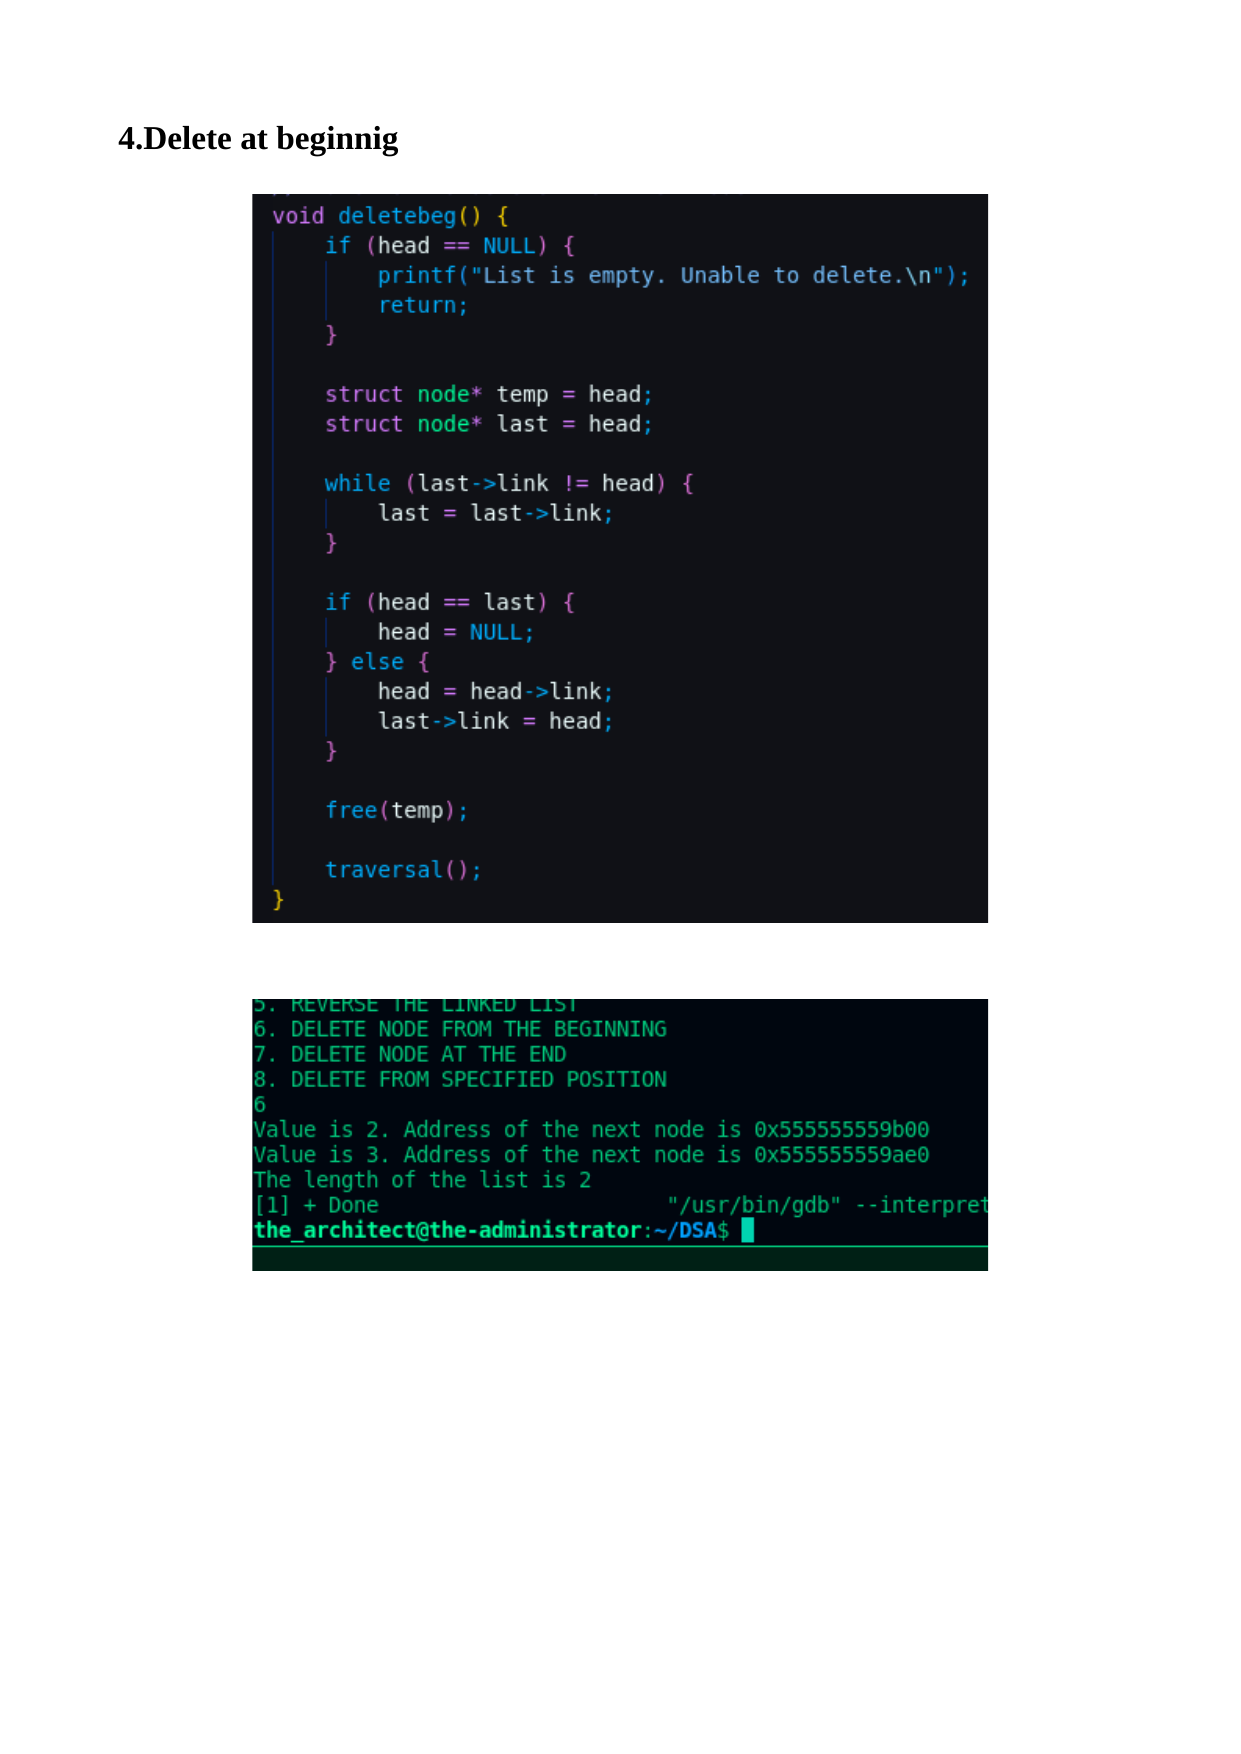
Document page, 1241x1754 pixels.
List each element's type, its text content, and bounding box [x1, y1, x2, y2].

picture [252, 999, 989, 1271]
text 4.Delete at beginnig [118, 118, 1122, 156]
picture [252, 194, 989, 923]
